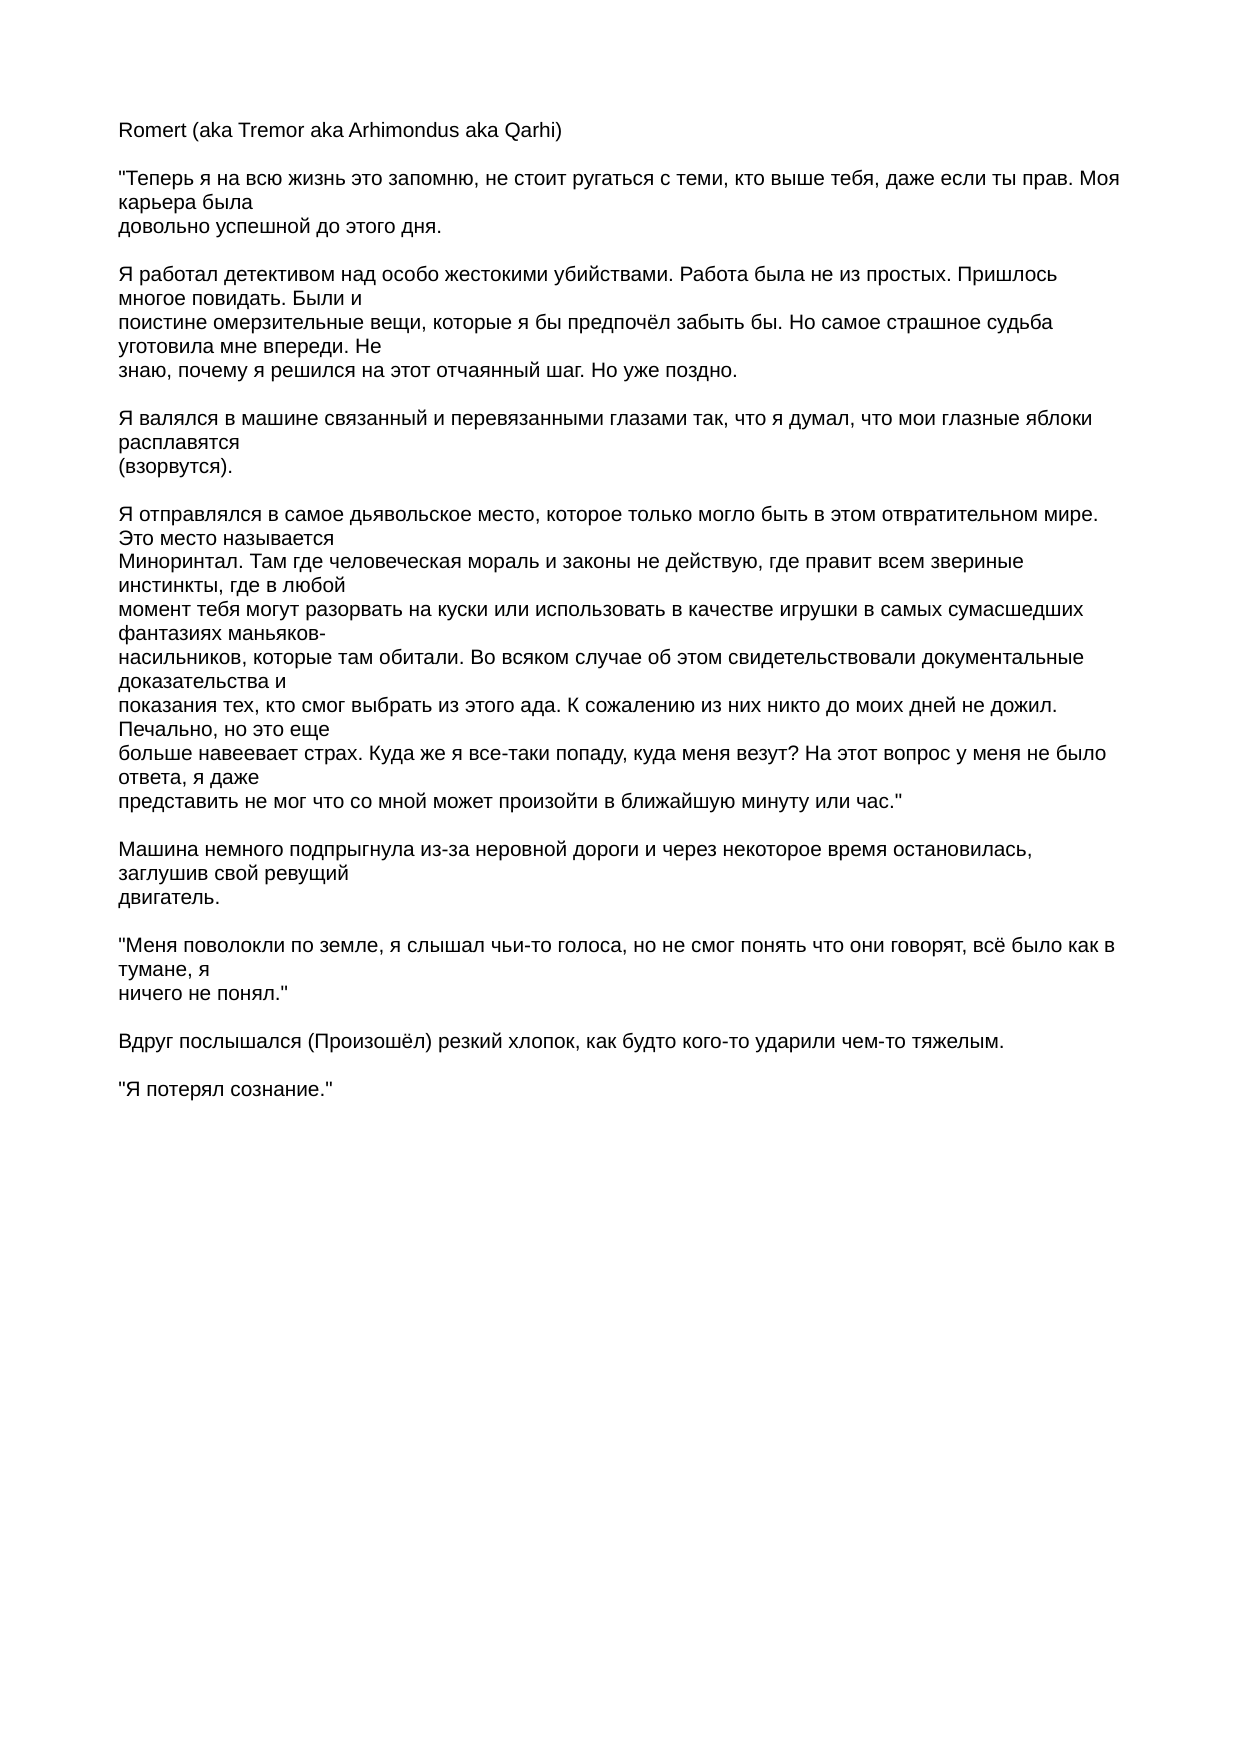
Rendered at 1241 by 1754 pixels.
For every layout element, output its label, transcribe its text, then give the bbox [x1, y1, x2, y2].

text (взорвутся). [118, 453, 1122, 477]
text Машина немного подпрыгнула из-за неровной дороги и через некоторое время остановилась, заглушив свой ревущий [118, 837, 1122, 885]
text Миноринтал. Там где человеческая мораль и законы не действую, где правит всем звериные инстинкты, где в любой [118, 549, 1122, 597]
text Romert (aka Tremor aka Arhimondus aka Qarhi) [118, 118, 1122, 142]
text насильников, которые там обитали. Во всяком случае об этом свидетельствовали документальные доказательства и [118, 645, 1122, 693]
text довольно успешной до этого дня. [118, 214, 1122, 238]
text знаю, почему я решился на этот отчаянный шаг. Но уже поздно. [118, 358, 1122, 382]
text ничего не понял." [118, 981, 1122, 1004]
text "Теперь я на всю жизнь это запомню, не стоит ругаться с теми, кто выше тебя, даже если ты прав. Моя карьера была [118, 166, 1122, 214]
text Вдруг послышался (Произошёл) резкий хлопок, как будто кого-то ударили чем-то тяжелым. [118, 1028, 1122, 1052]
text представить не мог что со мной может произойти в ближайшую минуту или час." [118, 789, 1122, 813]
text больше навеевает страх. Куда же я все-таки попаду, куда меня везут? На этот вопрос у меня не было ответа, я даже [118, 741, 1122, 789]
text Я отправлялся в самое дьявольское место, которое только могло быть в этом отвратительном мире. Это место называется [118, 501, 1122, 549]
text "Меня поволокли по земле, я слышал чьи-то голоса, но не смог понять что они говорят, всё было как в тумане, я [118, 933, 1122, 981]
text двигатель. [118, 885, 1122, 909]
text поистине омерзительные вещи, которые я бы предпочёл забыть бы. Но самое страшное судьба уготовила мне впереди. Не [118, 310, 1122, 358]
text момент тебя могут разорвать на куски или использовать в качестве игрушки в самых сумасшедших фантазиях маньяков- [118, 597, 1122, 645]
text "Я потерял сознание." [118, 1076, 1122, 1100]
text Я работал детективом над особо жестокими убийствами. Работа была не из простых. Пришлось многое повидать. Были и [118, 262, 1122, 310]
text показания тех, кто смог выбрать из этого ада. К сожалению из них никто до моих дней не дожил. Печально, но это еще [118, 693, 1122, 741]
text Я валялся в машине связанный и перевязанными глазами так, что я думал, что мои глазные яблоки расплавятся [118, 406, 1122, 453]
